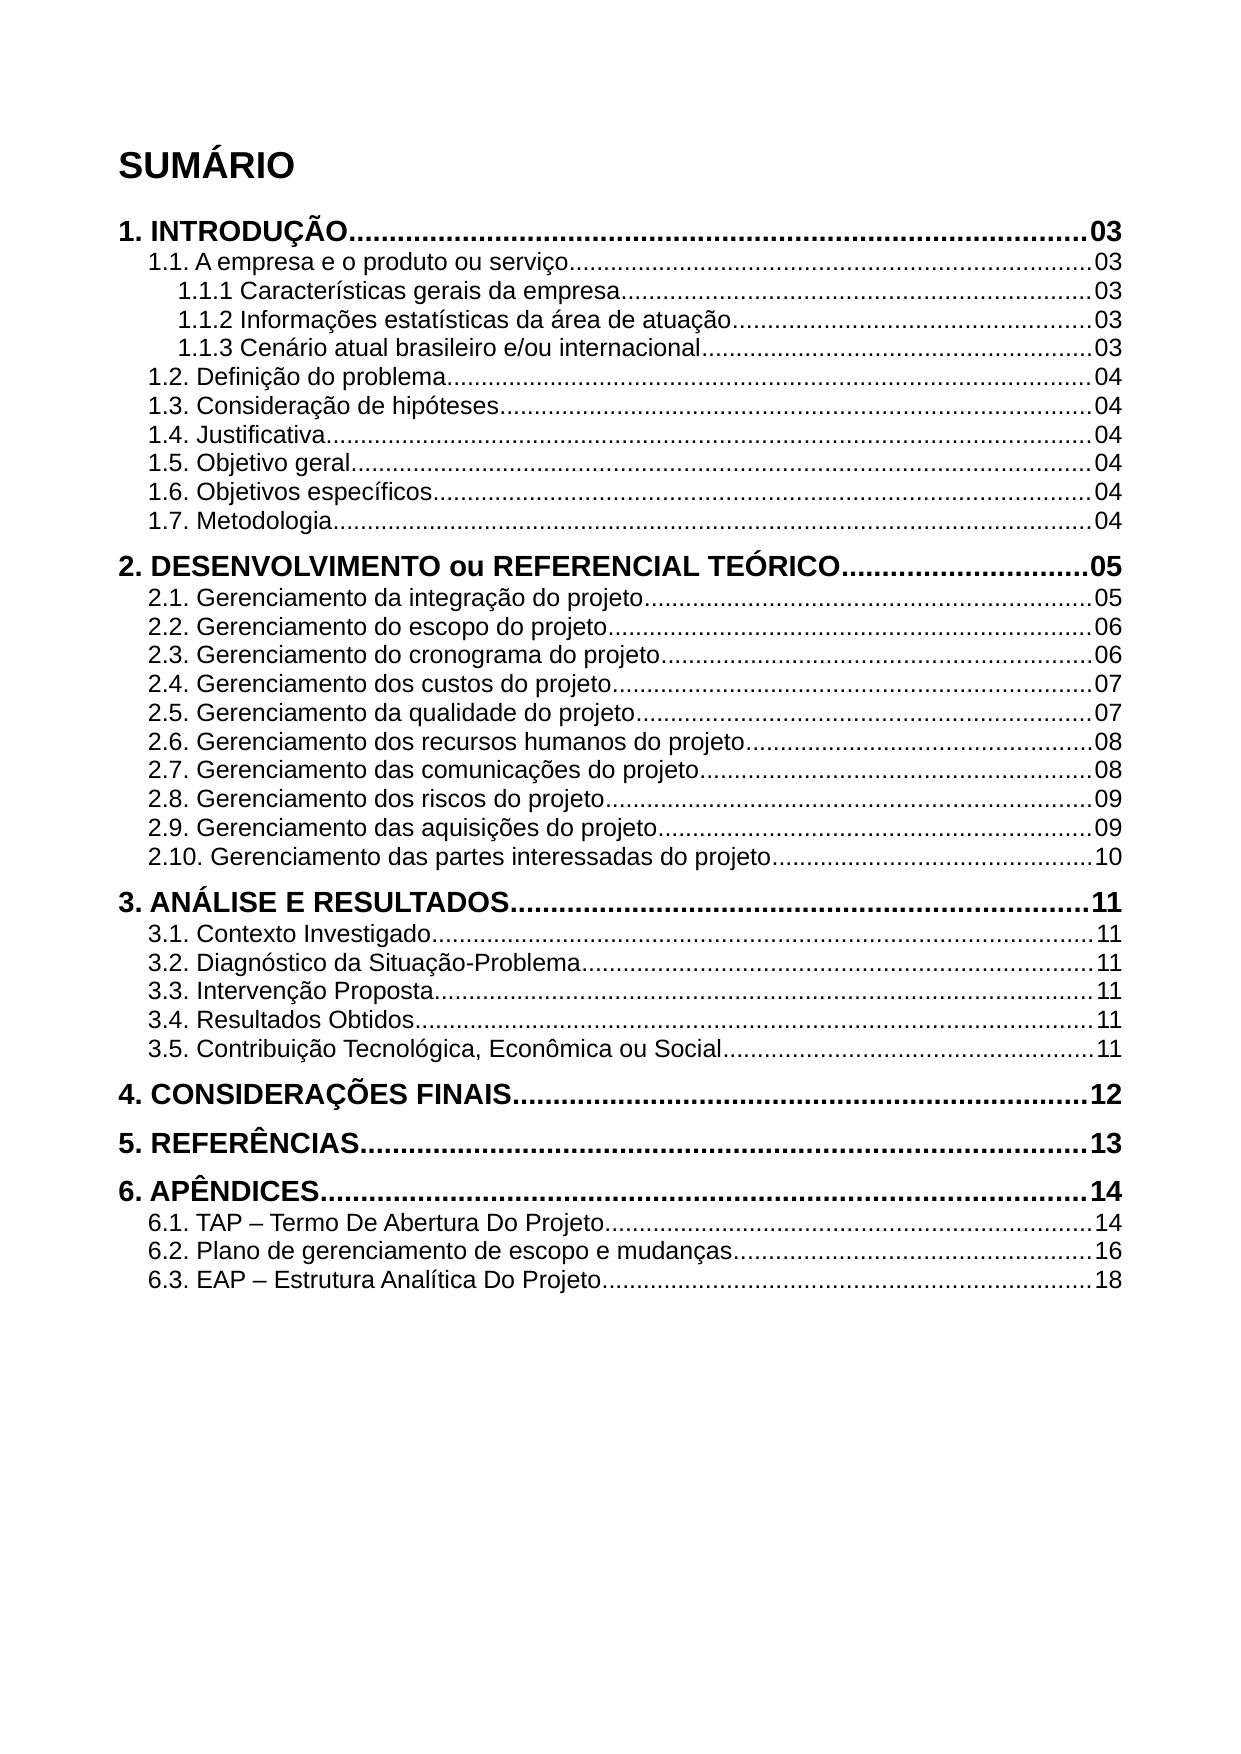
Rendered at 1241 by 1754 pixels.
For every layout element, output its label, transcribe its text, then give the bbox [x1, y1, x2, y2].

text 2.2. Gerenciamento do escopo do projeto 06 [148, 612, 1122, 640]
text 3.3. Intervenção Proposta 11 [148, 976, 1122, 1005]
text 1.5. Objetivo geral 04 [148, 448, 1122, 477]
text 2.4. Gerenciamento dos custos do projeto 07 [148, 669, 1122, 698]
text 2.6. Gerenciamento dos recursos humanos do projeto 08 [148, 727, 1122, 755]
text 1.1.3 Cenário atual brasileiro e/ou internacional 03 [177, 333, 1122, 362]
text 1.3. Consideração de hipóteses 04 [148, 391, 1122, 419]
text 6.3. EAP – Estrutura Analítica Do Projeto 18 [148, 1265, 1122, 1294]
text 2.3. Gerenciamento do cronograma do projeto 06 [148, 640, 1122, 669]
subtitle Sumário [118, 143, 1122, 186]
text 2.5. Gerenciamento da qualidade do projeto 07 [148, 698, 1122, 727]
text 2.1. Gerenciamento da integração do projeto 05 [148, 583, 1122, 612]
text 6.2. Plano de gerenciamento de escopo e mudanças 16 [148, 1236, 1122, 1265]
text 3.4. Resultados Obtidos 11 [148, 1005, 1122, 1034]
text 3.2. Diagnóstico da Situação-Problema 11 [148, 947, 1122, 976]
text 3. ANÁLISE E RESULTADOS 11 [118, 885, 1122, 919]
text 1. INTRODUÇÃO 03 [118, 213, 1122, 247]
text 1.6. Objetivos específicos 04 [148, 477, 1122, 506]
text 2. DESENVOLVIMENTO ou REFERENCIAL TEÓRICO 05 [118, 549, 1122, 583]
text 3.5. Contribuição Tecnológica, Econômica ou Social 11 [148, 1034, 1122, 1062]
text 2.7. Gerenciamento das comunicações do projeto 08 [148, 755, 1122, 784]
text 2.9. Gerenciamento das aquisições do projeto 09 [148, 813, 1122, 842]
text 1.4. Justificativa 04 [148, 419, 1122, 448]
text 1.2. Definição do problema 04 [148, 362, 1122, 391]
text 1.1. A empresa e o produto ou serviço 03 [148, 247, 1122, 276]
text 3.1. Contexto Investigado 11 [148, 919, 1122, 947]
text 1.1.1 Características gerais da empresa 03 [177, 276, 1122, 304]
text 2.10. Gerenciamento das partes interessadas do projeto 10 [148, 842, 1122, 870]
text 6. APÊNDICES 14 [118, 1174, 1122, 1207]
text 4. CONSIDERAÇÕES FINAIS 12 [118, 1077, 1122, 1111]
text 5. REFERÊNCIAS 13 [118, 1126, 1122, 1159]
text 1.1.2 Informações estatísticas da área de atuação 03 [177, 304, 1122, 333]
text 1.7. Metodologia 04 [148, 506, 1122, 534]
text 6.1. TAP – Termo De Abertura Do Projeto 14 [148, 1207, 1122, 1236]
text 2.8. Gerenciamento dos riscos do projeto 09 [148, 784, 1122, 813]
